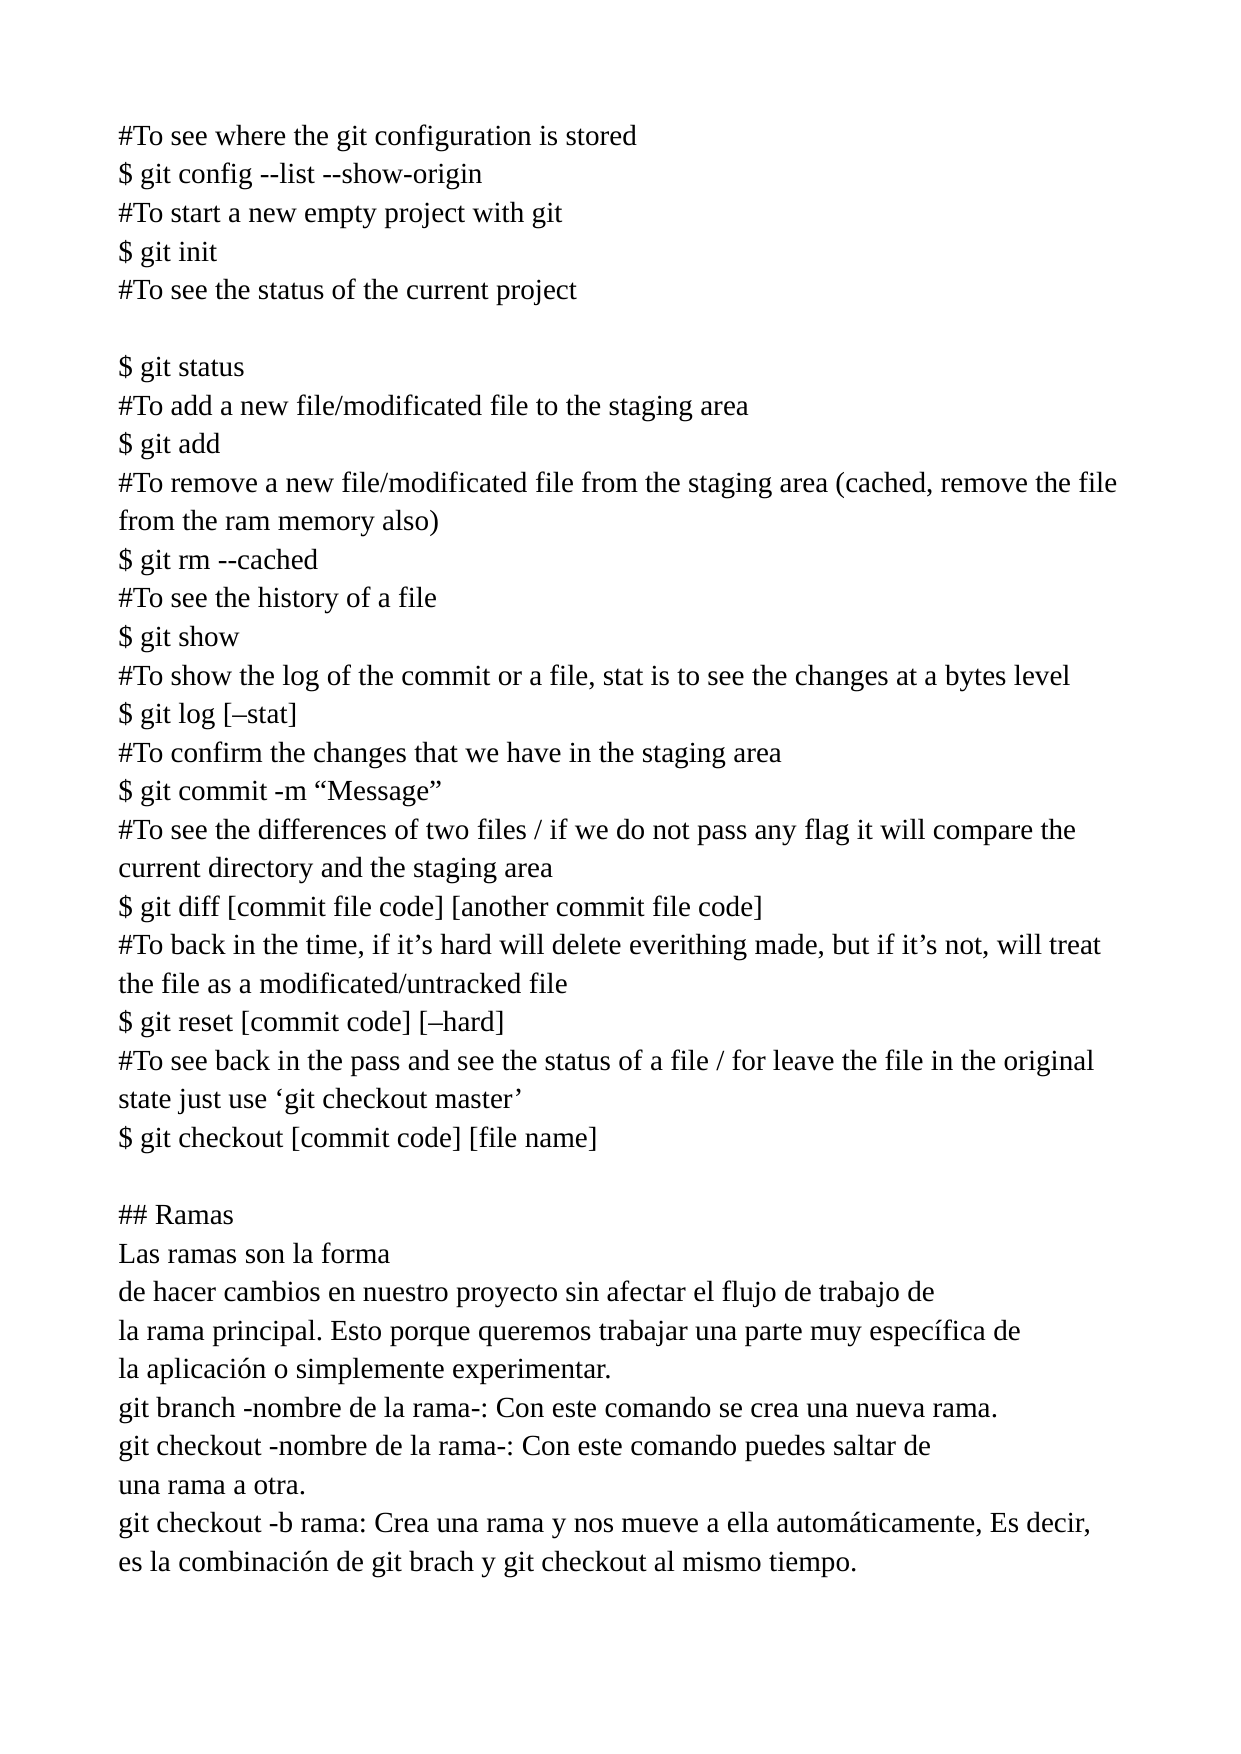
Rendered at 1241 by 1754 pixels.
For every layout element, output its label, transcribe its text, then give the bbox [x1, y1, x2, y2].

text #To add a new file/modificated file to the staging area $ git add [118, 388, 1122, 460]
text #To see back in the pass and see the status of a file / for leave the file in the original state just use ‘git checkout master’ $ git checkout [commit code] [file name] [118, 1043, 1122, 1154]
text #To see the status of the current project [118, 272, 1122, 306]
text #To remove a new file/modificated file from the staging area (cached, remove the file from the ram memory also) $ git rm --cached [118, 465, 1122, 576]
text #To show the log of the commit or a file, stat is to see the changes at a bytes level $ git log [–stat] [118, 658, 1122, 730]
text #To see where the git configuration is stored $ git config --list --show-origin [118, 118, 1122, 190]
text ## Ramas [118, 1197, 1122, 1231]
text #To back in the time, if it’s hard will delete everithing made, but if it’s not, will treat the file as a modificated/untracked file $ git reset [commit code] [–hard] [118, 927, 1122, 1038]
text #To see the history of a file $ git show [118, 581, 1122, 653]
text #To start a new empty project with git $ git init [118, 195, 1122, 267]
text git checkout -b rama: Crea una rama y nos mueve a ella automáticamente, Es decir, es la combinación de git brach y git checkout al mismo tiempo. [118, 1506, 1122, 1578]
text #To see the differences of two files / if we do not pass any flag it will compare the current directory and the staging area $ git diff [commit file code] [another commit file code] [118, 812, 1122, 922]
text Las ramas son la forma de hacer cambios en nuestro proyecto sin afectar el flujo de trabajo de la rama principal. Esto porque queremos trabajar una parte muy específica de la aplicación o simplemente experimentar. [118, 1236, 1122, 1385]
text $ git status [118, 311, 1122, 383]
text #To confirm the changes that we have in the staging area $ git commit -m “Message” [118, 735, 1122, 807]
text git checkout -nombre de la rama-: Con este comando puedes saltar de una rama a otra. [118, 1428, 1122, 1501]
text git branch -nombre de la rama-: Con este comando se crea una nueva rama. [118, 1390, 1122, 1423]
